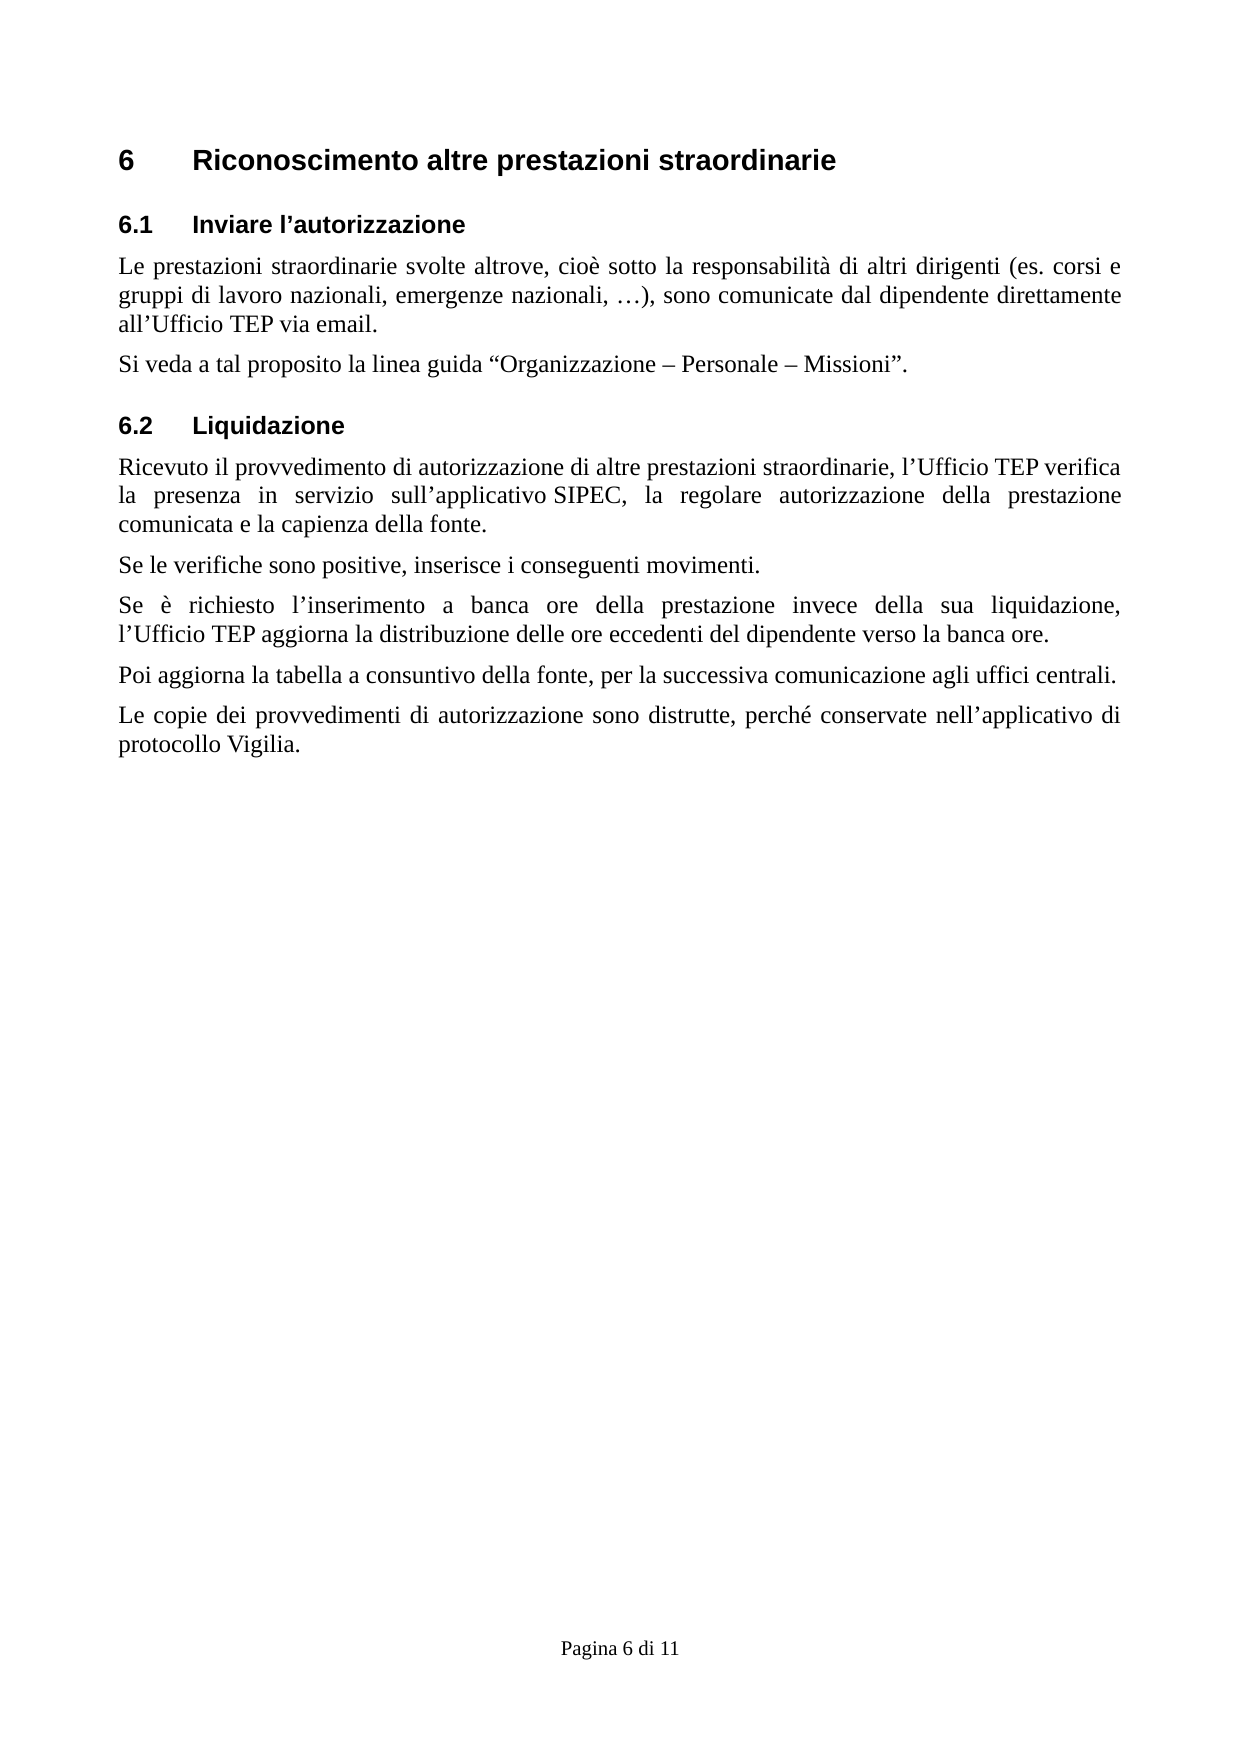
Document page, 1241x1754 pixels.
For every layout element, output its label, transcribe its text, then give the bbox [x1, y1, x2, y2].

subtitle Riconoscimento altre prestazioni straordinarie [118, 143, 1122, 177]
text Ricevuto il provvedimento di autorizzazione di altre prestazioni straordinarie, l’Ufficio TEP verifica la presenza in servizio sull’applicativo SIPEC, la regolare autorizzazione della prestazione comunicata e la capienza della fonte. [118, 452, 1122, 538]
text Le prestazioni straordinarie svolte altrove, cioè sotto la responsabilità di altri dirigenti (es. corsi e gruppi di lavoro nazionali, emergenze nazionali, …), sono comunicate dal dipendente direttamente all’Ufficio TEP via email. [118, 251, 1122, 337]
subtitle Liquidazione [118, 411, 1122, 439]
text Le copie dei provvedimenti di autorizzazione sono distrutte, perché conservate nell’applicativo di protocollo Vigilia. [118, 700, 1122, 758]
text Poi aggiorna la tabella a consuntivo della fonte, per la successiva comunicazione agli uffici centrali. [118, 660, 1122, 688]
subtitle Inviare l’autorizzazione [118, 210, 1122, 239]
text Si veda a tal proposito la linea guida “Organizzazione – Personale – Missioni”. [118, 349, 1122, 378]
text Se le verifiche sono positive, inserisce i conseguenti movimenti. [118, 550, 1122, 579]
text Se è richiesto l’inserimento a banca ore della prestazione invece della sua liquidazione, l’Ufficio TEP aggiorna la distribuzione delle ore eccedenti del dipendente verso la banca ore. [118, 590, 1122, 648]
